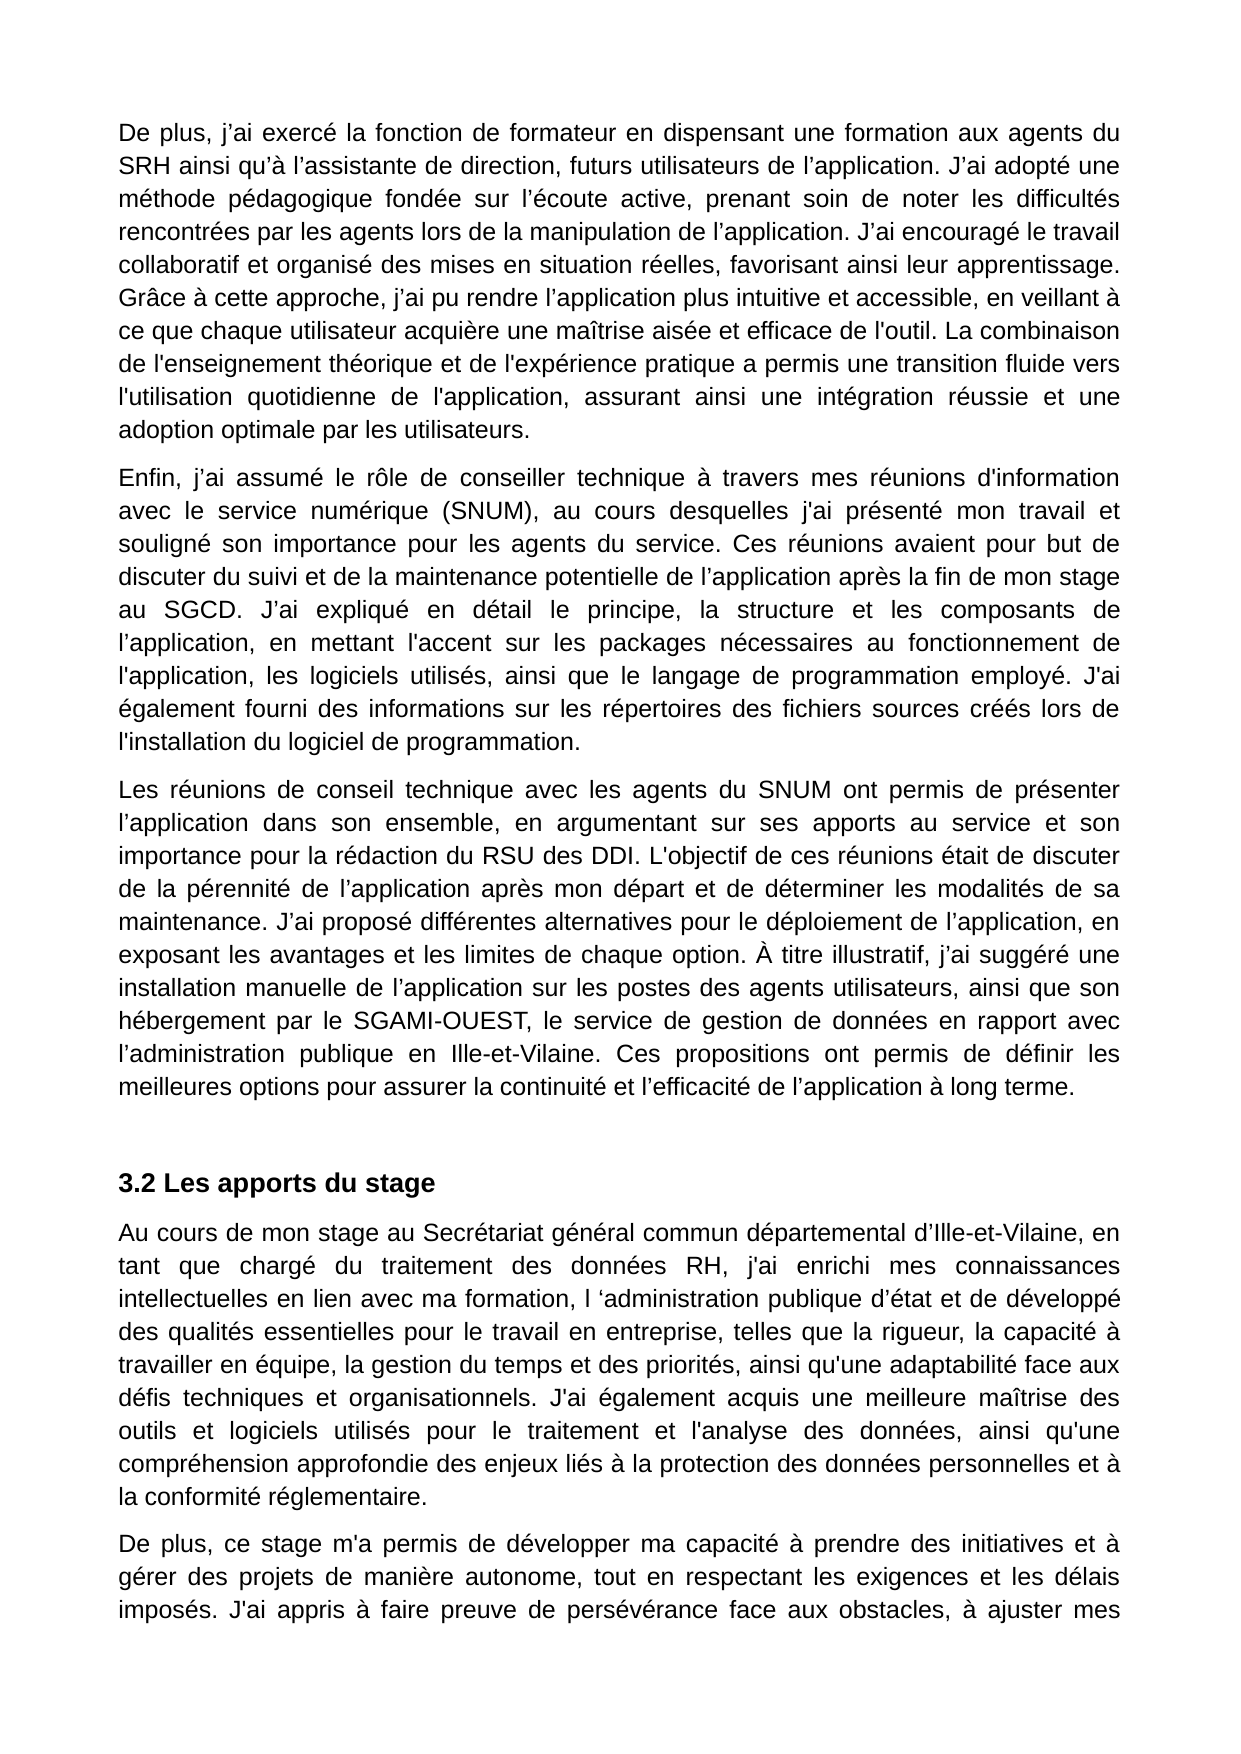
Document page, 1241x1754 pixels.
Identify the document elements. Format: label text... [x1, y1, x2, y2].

text De plus, ce stage m'a permis de développer ma capacité à prendre des initiatives et à gérer des projets de manière autonome, tout en respectant les exigences et les délais imposés. J'ai appris à faire preuve de persévérance face aux obstacles, à ajuster mes [118, 1529, 1122, 1624]
text 3.2 Les apports du stage [118, 1167, 1122, 1198]
text De plus, j’ai exercé la fonction de formateur en dispensant une formation aux agents du SRH ainsi qu’à l’assistante de direction, futurs utilisateurs de l’application. J’ai adopté une méthode pédagogique fondée sur l’écoute active, prenant soin de noter les difficultés rencontrées par les agents lors de la manipulation de l’application. J’ai encouragé le travail collaboratif et organisé des mises en situation réelles, favorisant ainsi leur apprentissage. Grâce à cette approche, j’ai pu rendre l’application plus intuitive et accessible, en veillant à ce que chaque utilisateur acquière une maîtrise aisée et efficace de l'outil. La combinaison de l'enseignement théorique et de l'expérience pratique a permis une transition fluide vers l'utilisation quotidienne de l'application, assurant ainsi une intégration réussie et une adoption optimale par les utilisateurs. [118, 118, 1122, 444]
text Enfin, j’ai assumé le rôle de conseiller technique à travers mes réunions d'information avec le service numérique (SNUM), au cours desquelles j'ai présenté mon travail et souligné son importance pour les agents du service. Ces réunions avaient pour but de discuter du suivi et de la maintenance potentielle de l’application après la fin de mon stage au SGCD. J’ai expliqué en détail le principe, la structure et les composants de l’application, en mettant l'accent sur les packages nécessaires au fonctionnement de l'application, les logiciels utilisés, ainsi que le langage de programmation employé. J'ai également fourni des informations sur les répertoires des fichiers sources créés lors de l'installation du logiciel de programmation. [118, 463, 1122, 756]
text Au cours de mon stage au Secrétariat général commun départemental d’Ille-et-Vilaine, en tant que chargé du traitement des données RH, j'ai enrichi mes connaissances intellectuelles en lien avec ma formation, l ‘administration publique d’état et de développé des qualités essentielles pour le travail en entreprise, telles que la rigueur, la capacité à travailler en équipe, la gestion du temps et des priorités, ainsi qu'une adaptabilité face aux défis techniques et organisationnels. J'ai également acquis une meilleure maîtrise des outils et logiciels utilisés pour le traitement et l'analyse des données, ainsi qu'une compréhension approfondie des enjeux liés à la protection des données personnelles et à la conformité réglementaire. [118, 1218, 1122, 1511]
text Les réunions de conseil technique avec les agents du SNUM ont permis de présenter l’application dans son ensemble, en argumentant sur ses apports au service et son importance pour la rédaction du RSU des DDI. L'objectif de ces réunions était de discuter de la pérennité de l’application après mon départ et de déterminer les modalités de sa maintenance. J’ai proposé différentes alternatives pour le déploiement de l’application, en exposant les avantages et les limites de chaque option. À titre illustratif, j’ai suggéré une installation manuelle de l’application sur les postes des agents utilisateurs, ainsi que son hébergement par le SGAMI-OUEST, le service de gestion de données en rapport avec l’administration publique en Ille-et-Vilaine. Ces propositions ont permis de définir les meilleures options pour assurer la continuité et l’efficacité de l’application à long terme. [118, 775, 1122, 1101]
